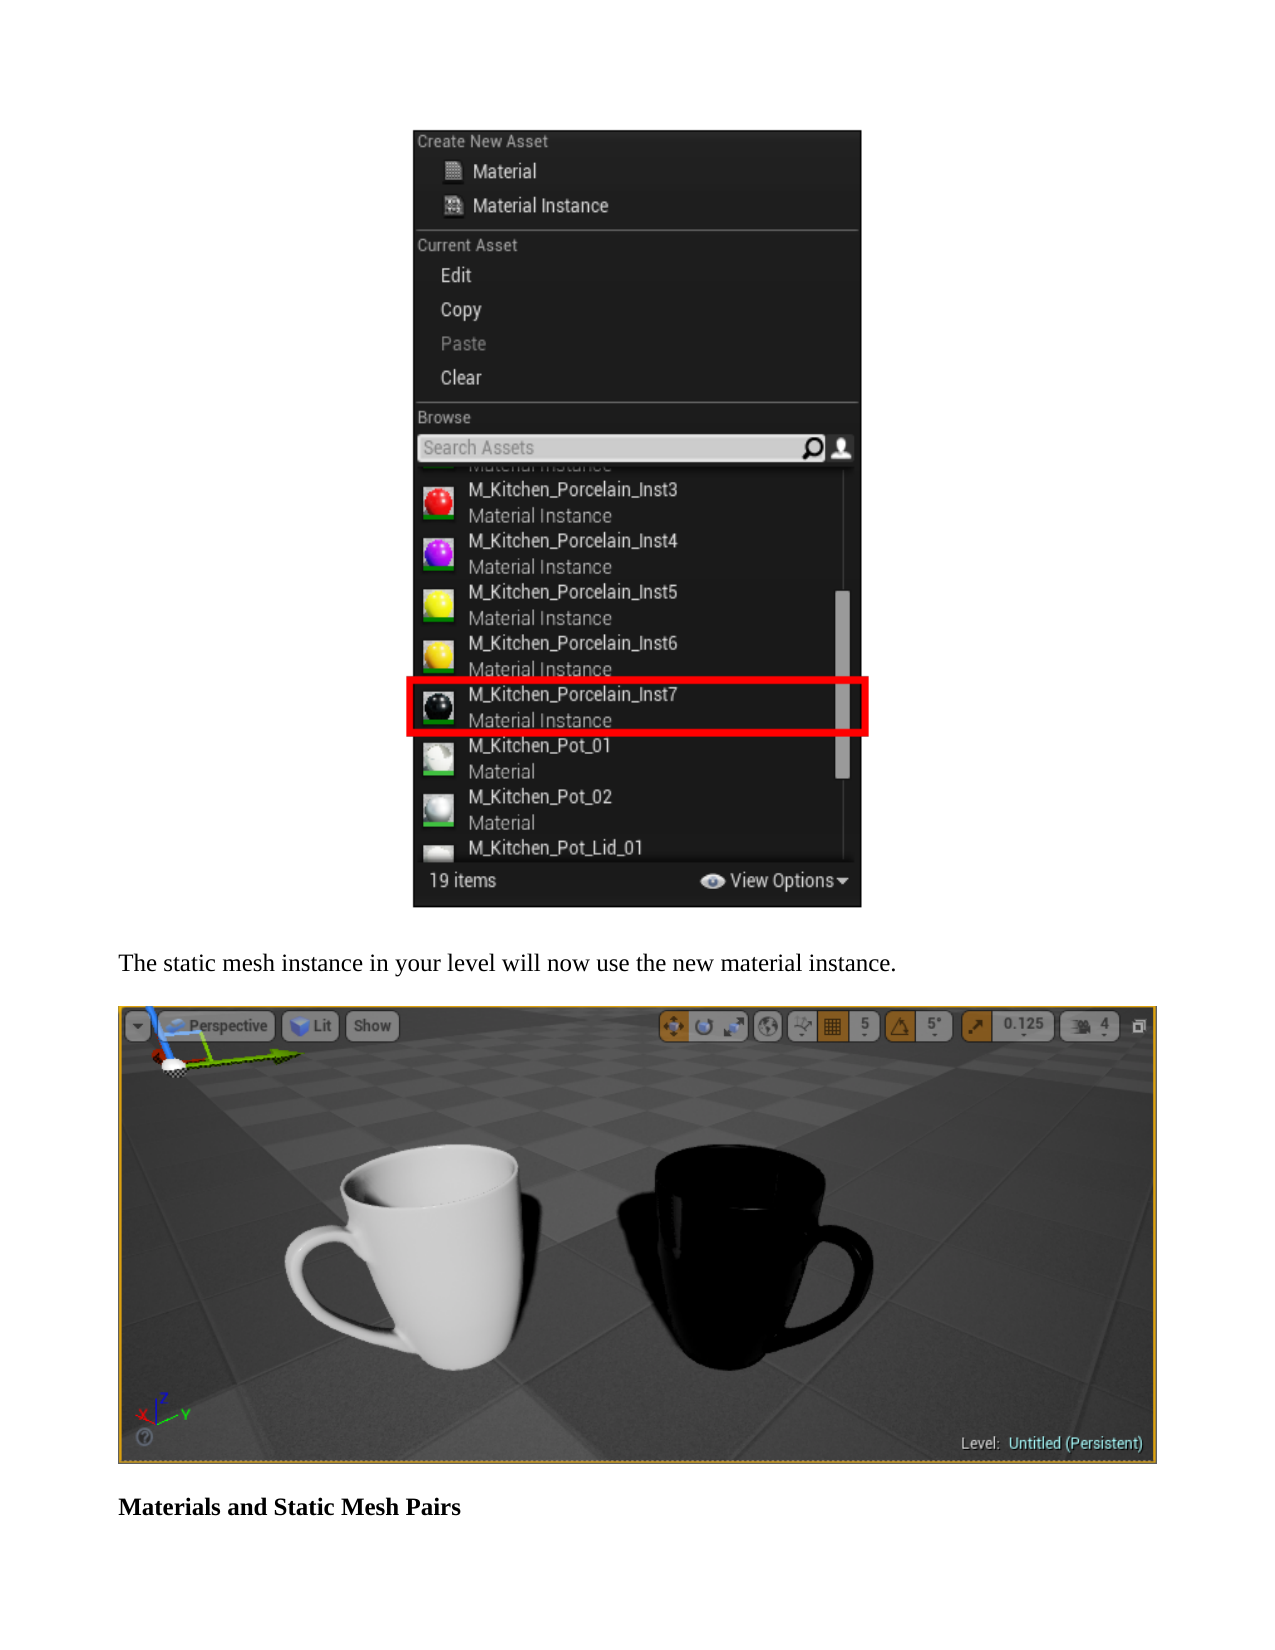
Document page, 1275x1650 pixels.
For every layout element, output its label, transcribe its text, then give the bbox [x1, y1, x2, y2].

text The static mesh instance in your level will now use the new material instance. [118, 948, 1157, 977]
picture [118, 1006, 1157, 1464]
picture [406, 118, 869, 920]
text Materials and Static Mesh Pairs [118, 1492, 1157, 1521]
